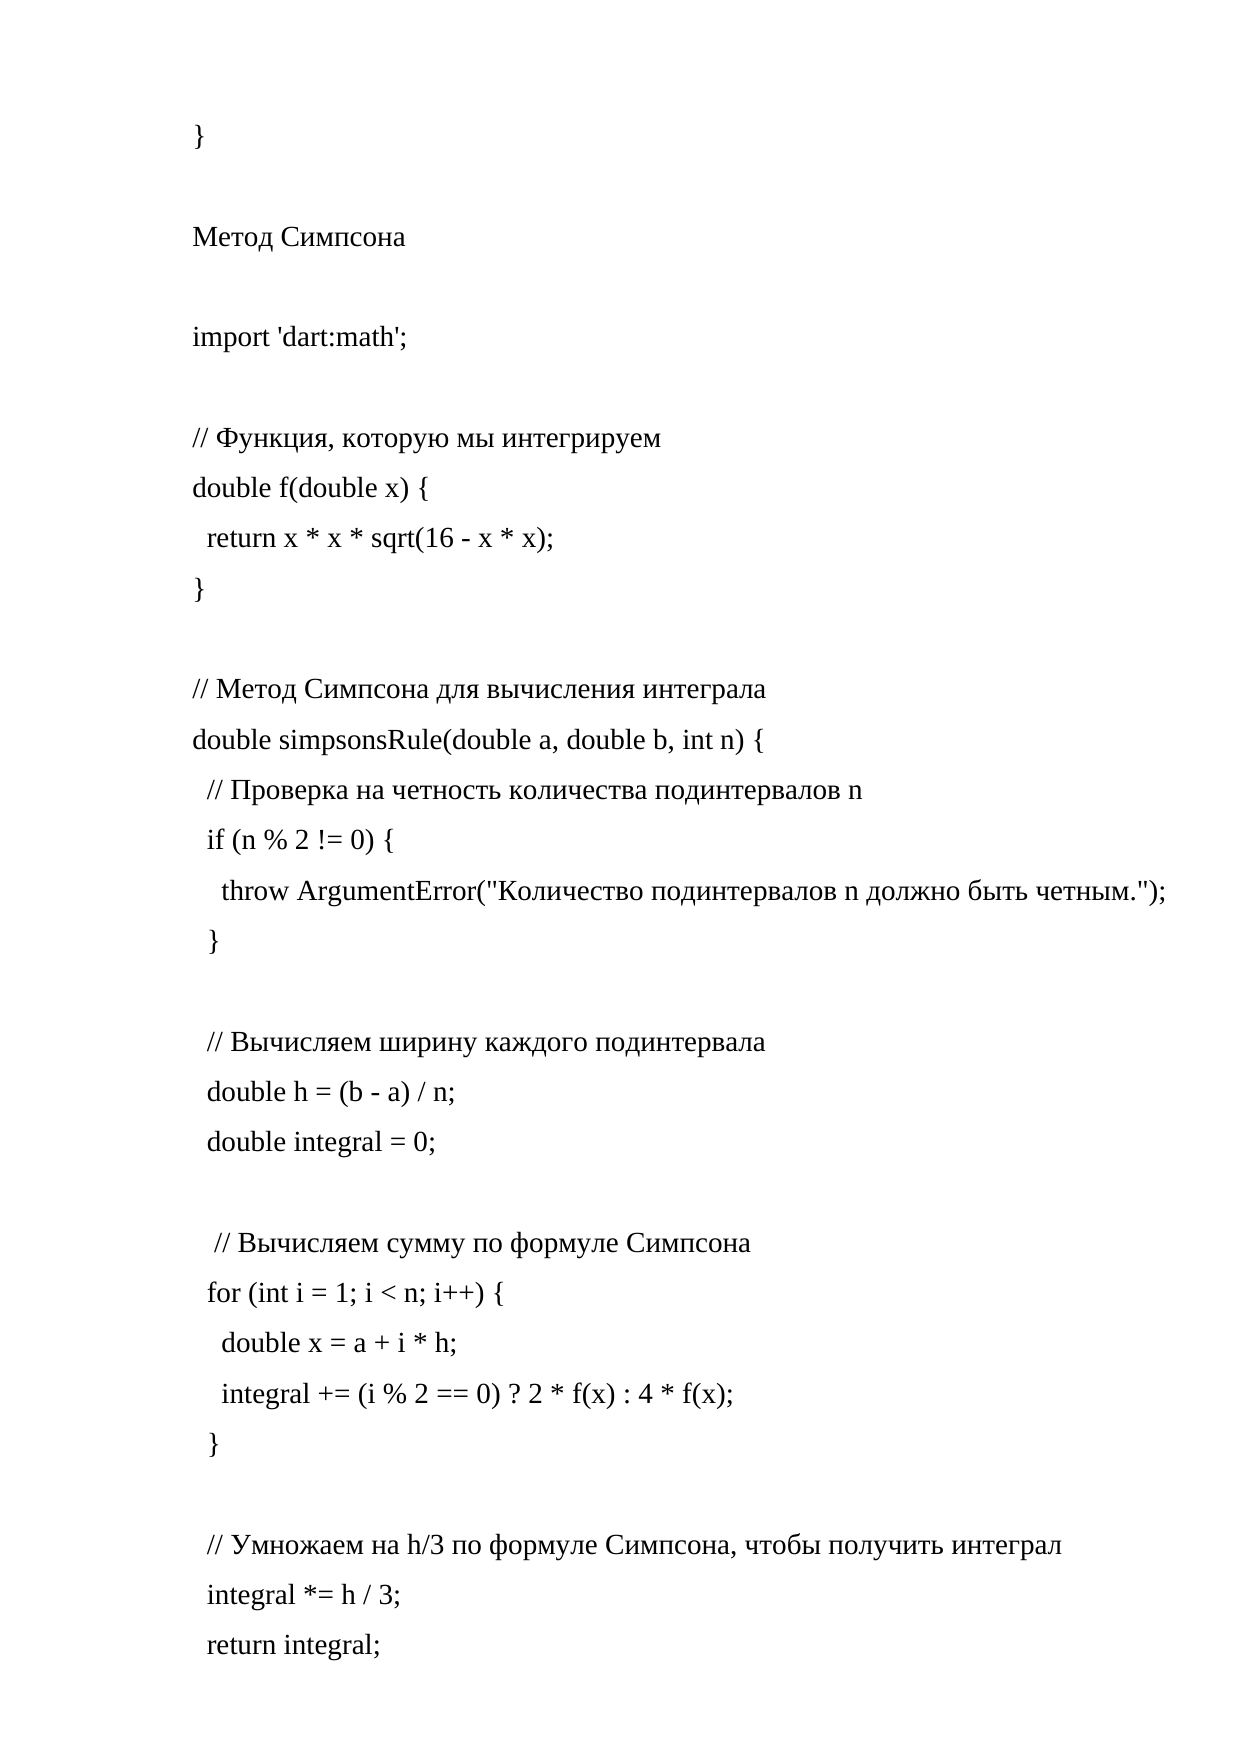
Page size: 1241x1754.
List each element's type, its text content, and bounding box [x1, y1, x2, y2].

text // Проверка на четность количества подинтервалов n [118, 772, 1181, 806]
text return x * x * sqrt(16 - x * x); [118, 521, 1181, 554]
text integral *= h / 3; [118, 1577, 1181, 1611]
text } [118, 923, 1181, 957]
text for (int i = 1; i < n; i++) { [118, 1275, 1181, 1309]
text import 'dart:math'; [118, 319, 1181, 353]
text double simpsonsRule(double a, double b, int n) { [118, 722, 1181, 755]
text } [118, 571, 1181, 604]
text // Функция, которую мы интегрируем [118, 420, 1181, 453]
text Метод Симпсона [118, 219, 1181, 252]
text } [118, 1426, 1181, 1460]
text double x = a + i * h; [118, 1326, 1181, 1359]
text double f(double x) { [118, 470, 1181, 504]
text if (n % 2 != 0) { [118, 822, 1181, 856]
text throw ArgumentError("Количество подинтервалов n должно быть четным."); [118, 873, 1181, 906]
text integral += (i % 2 == 0) ? 2 * f(x) : 4 * f(x); [118, 1376, 1181, 1409]
text // Вычисляем сумму по формуле Симпсона [118, 1225, 1181, 1258]
text // Вычисляем ширину каждого подинтервала [118, 1024, 1181, 1057]
text // Метод Симпсона для вычисления интеграла [118, 672, 1181, 705]
text } [118, 118, 1181, 152]
text return integral; [118, 1627, 1181, 1661]
text double h = (b - a) / n; [118, 1074, 1181, 1108]
text // Умножаем на h/3 по формуле Симпсона, чтобы получить интеграл [118, 1527, 1181, 1560]
text double integral = 0; [118, 1124, 1181, 1158]
